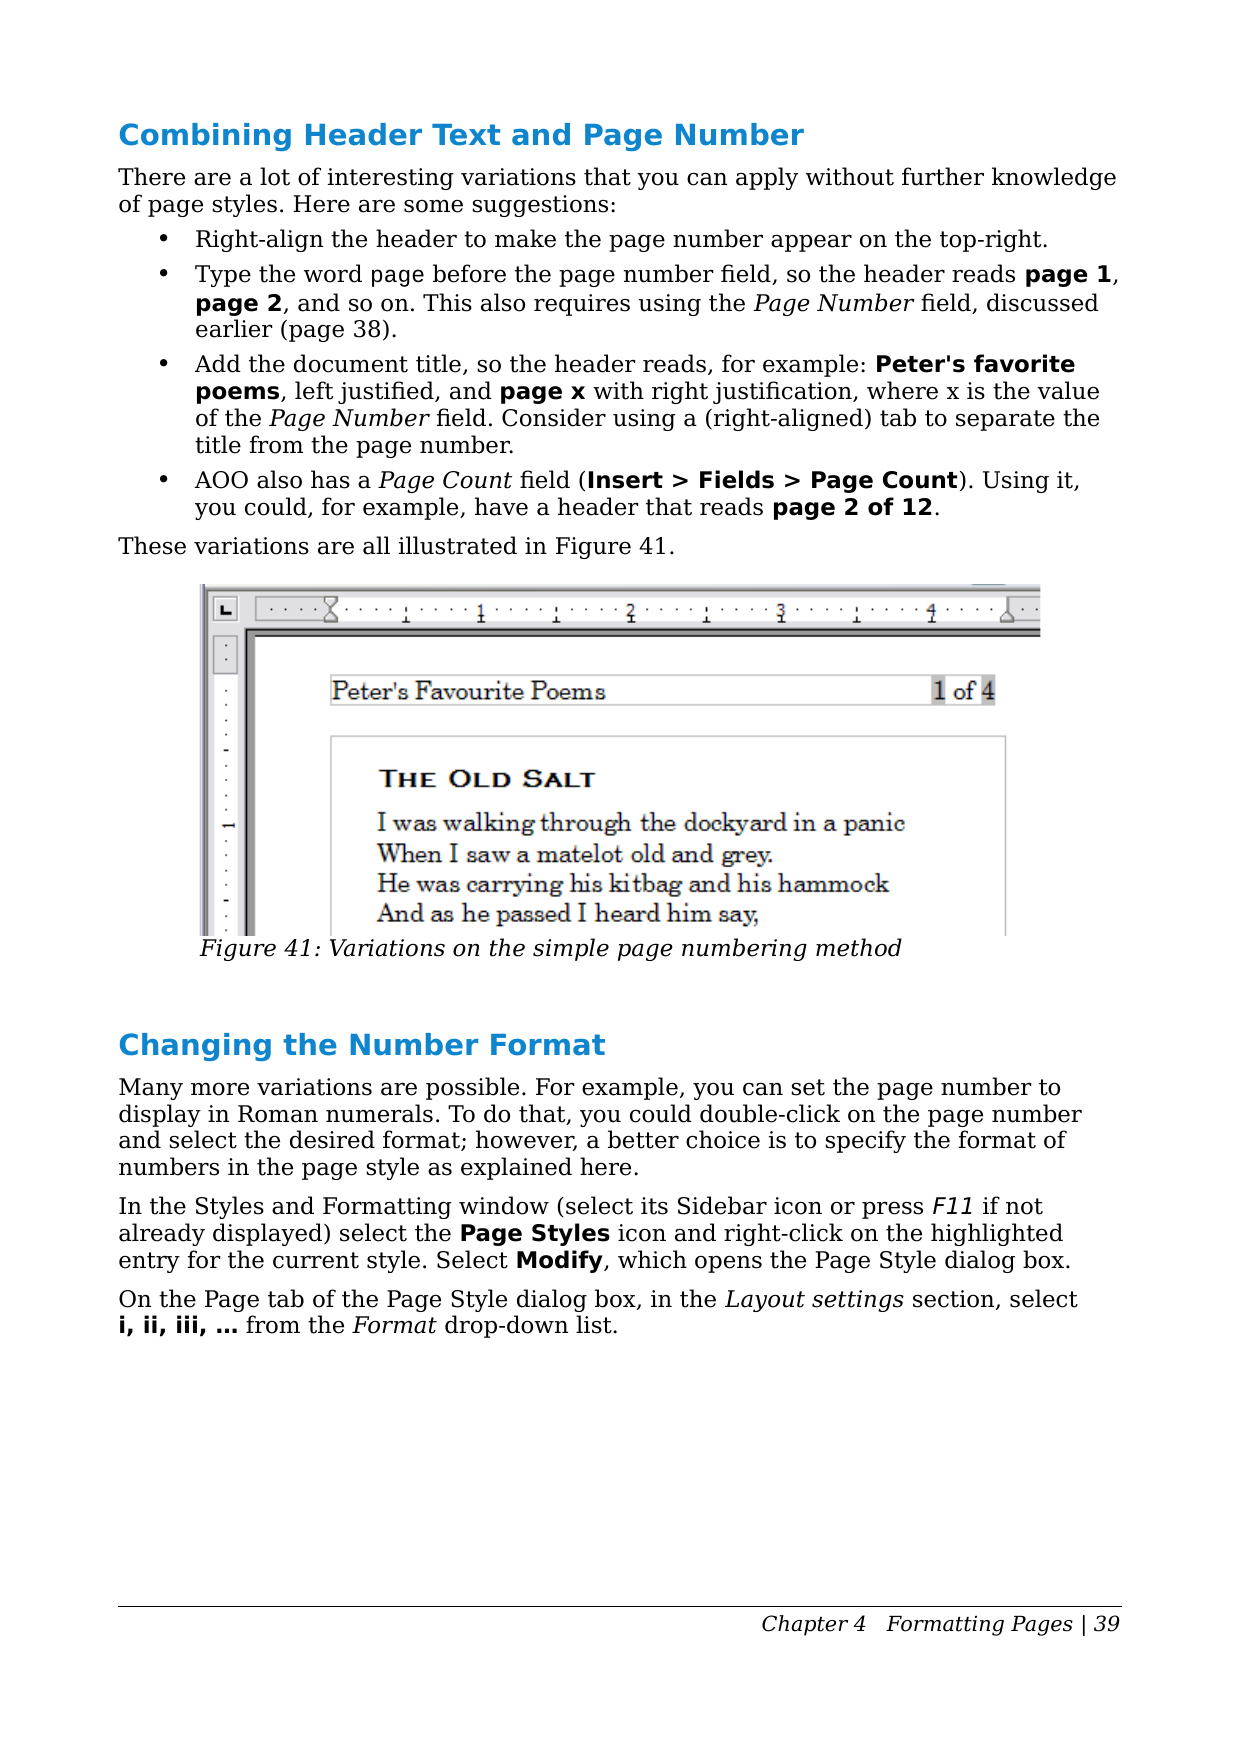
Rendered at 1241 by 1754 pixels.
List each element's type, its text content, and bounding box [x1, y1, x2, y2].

list Type the word page before the page number field, so the header reads page 1, page 2, and so on. This also requires using the Page Number field, discussed earlier (page 38). [156, 260, 1122, 343]
text In the Styles and Formatting window (select its Sidebar icon or press F11 if not already displayed) select the Page Styles icon and right-click on the highlighted entry for the current style. Select Modify, which opens the Page Style dialog box. [118, 1193, 1122, 1273]
picture [199, 584, 1041, 936]
subtitle Changing the Number Format [118, 1028, 1122, 1062]
list Add the document title, so the header reads, for example: Peter's favorite poems, left justified, and page x with right justification, where x is the value of the Page Number field. Consider using a (right-aligned) tab to separate the title from the page number. [156, 349, 1122, 458]
list There are a lot of interesting variations that you can apply without further knowledge of page styles. Here are some suggestions: [118, 164, 1122, 218]
list AOO also has a Page Count field (Insert > Fields > Page Count). Using it, you could, for example, have a header that reads page 2 of 12. [156, 465, 1122, 521]
text On the Page tab of the Page Style dialog box, in the Layout settings section, select i, ii, iii, … from the Format drop-down list. [118, 1286, 1122, 1339]
text Many more variations are possible. For example, you can set the page number to display in Roman numerals. To do that, you could double-click on the page number and select the desired format; however, a better choice is to specify the format of numbers in the page style as explained here. [118, 1074, 1122, 1181]
text Figure 41: Variations on the simple page numbering method [200, 936, 1041, 962]
text These variations are all illustrated in Figure 41. [118, 533, 1122, 560]
subtitle Combining Header Text and Page Number [118, 118, 1122, 152]
list Right-align the header to make the page number appear on the top-right. [156, 224, 1122, 253]
